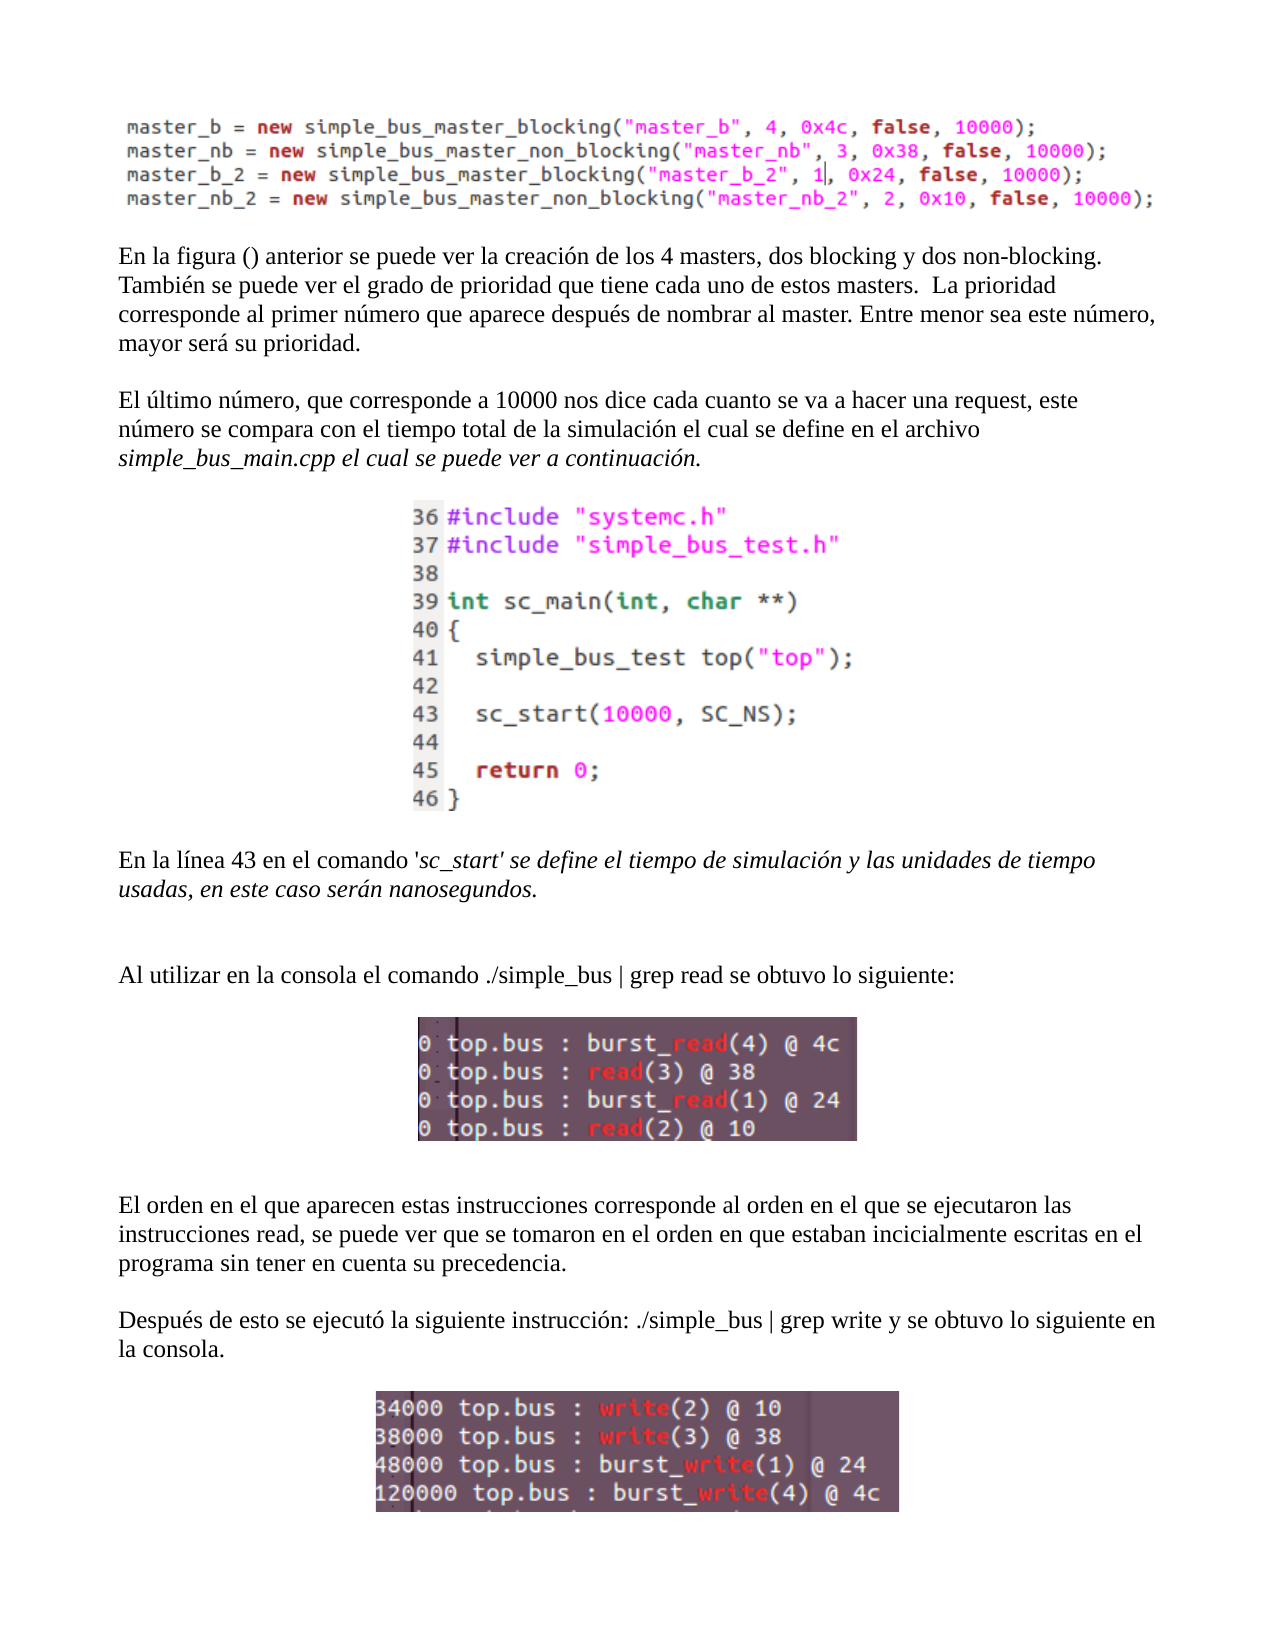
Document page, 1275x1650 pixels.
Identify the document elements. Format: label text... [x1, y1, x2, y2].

picture [418, 1017, 858, 1141]
picture [413, 500, 862, 811]
text El último número, que corresponde a 10000 nos dice cada cuanto se va a hacer una request, este número se compara con el tiempo total de la simulación el cual se define en el archivo simple_bus_main.cpp el cual se puede ver a continuación. [118, 385, 1157, 471]
text Después de esto se ejecutó la siguiente instrucción: ./simple_bus | grep write y se obtuvo lo siguiente en la consola. [118, 1305, 1157, 1363]
picture [118, 118, 1157, 213]
text Al utilizar en la consola el comando ./simple_bus | grep read se obtuvo lo siguiente: [118, 960, 1157, 989]
text El orden en el que aparecen estas instrucciones corresponde al orden en el que se ejecutaron las instrucciones read, se puede ver que se tomaron en el orden en que estaban incicialmente escritas en el programa sin tener en cuenta su precedencia. [118, 1190, 1157, 1276]
text En la figura () anterior se puede ver la creación de los 4 masters, dos blocking y dos non-blocking. También se puede ver el grado de prioridad que tiene cada uno de estos masters. La prioridad corresponde al primer número que aparece después de nombrar al master. Entre menor sea este número, mayor será su prioridad. [118, 241, 1157, 356]
text En la línea 43 en el comando 'sc_start' se define el tiempo de simulación y las unidades de tiempo usadas, en este caso serán nanosegundos. [118, 845, 1157, 903]
picture [375, 1391, 900, 1512]
